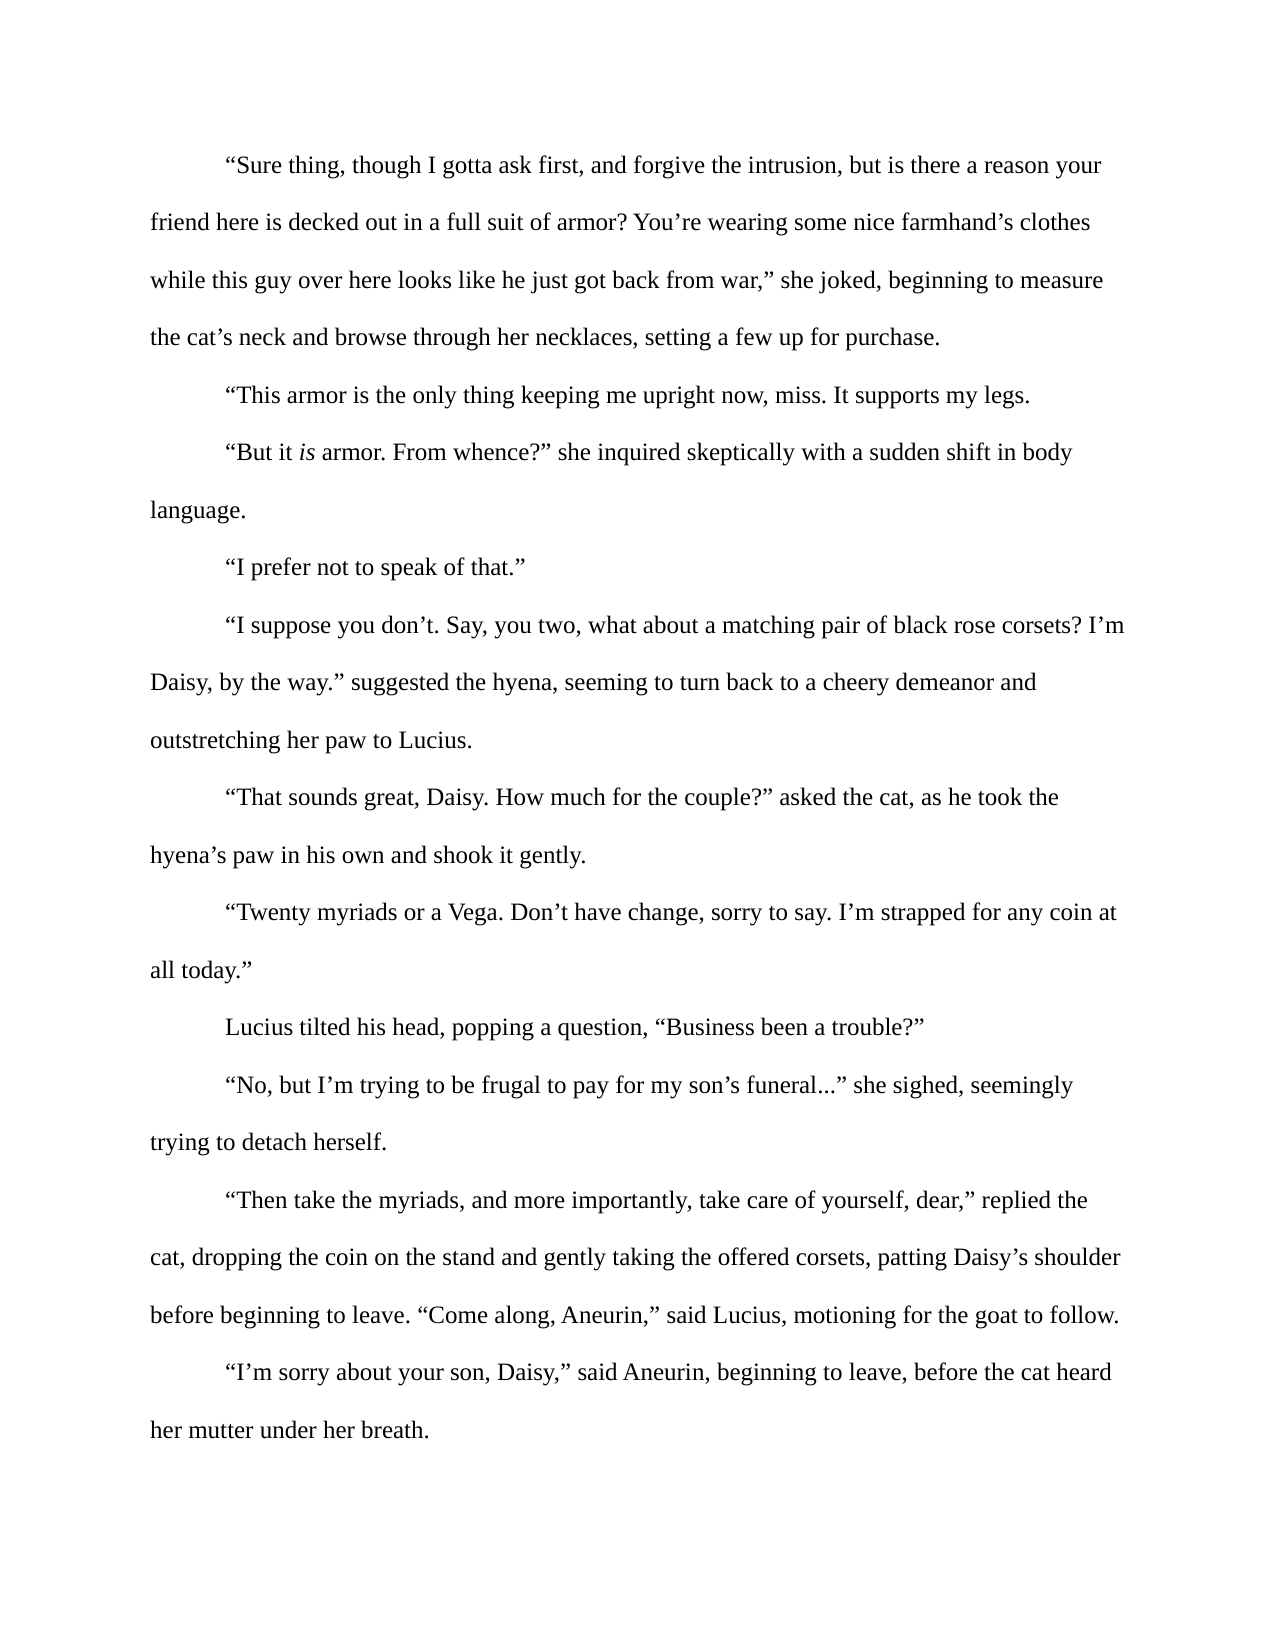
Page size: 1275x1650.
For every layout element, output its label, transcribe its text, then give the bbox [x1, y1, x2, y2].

text “Then take the myriads, and more importantly, take care of yourself, dear,” replied the cat, dropping the coin on the stand and gently taking the offered corsets, patting Daisy’s shoulder before beginning to leave. “Come along, Aneurin,” said Lucius, motioning for the goat to follow. [150, 1185, 1125, 1329]
text Lucius tilted his head, popping a question, “Business been a trouble?” [150, 1012, 1125, 1041]
text “No, but I’m trying to be frugal to pay for my son’s funeral...” she sighed, seemingly trying to detach herself. [150, 1070, 1125, 1156]
text “I prefer not to speak of that.” [150, 552, 1125, 581]
text “This armor is the only thing keeping me upright now, miss. It supports my legs. [150, 380, 1125, 409]
text “I’m sorry about your son, Daisy,” said Aneurin, beginning to leave, before the cat heard her mutter under her breath. [150, 1357, 1125, 1444]
text “That sounds great, Daisy. How much for the couple?” asked the cat, as he took the hyena’s paw in his own and shook it gently. [150, 782, 1125, 869]
text “But it is armor. From whence?” she inquired skeptically with a sudden shift in body language. [150, 437, 1125, 524]
text “Sure thing, though I gotta ask first, and forgive the intrusion, but is there a reason your friend here is decked out in a full suit of armor? You’re wearing some nice farmhand’s clothes while this guy over here looks like he just got back from war,” she joked, beginning to measure the cat’s neck and browse through her necklaces, setting a few up for purchase. [150, 150, 1125, 351]
text “Twenty myriads or a Vega. Don’t have change, sorry to say. I’m strapped for any coin at all today.” [150, 897, 1125, 984]
text “I suppose you don’t. Say, you two, what about a matching pair of black rose corsets? I’m Daisy, by the way.” suggested the hyena, seeming to turn back to a cheery demeanor and outstretching her paw to Lucius. [150, 610, 1125, 754]
